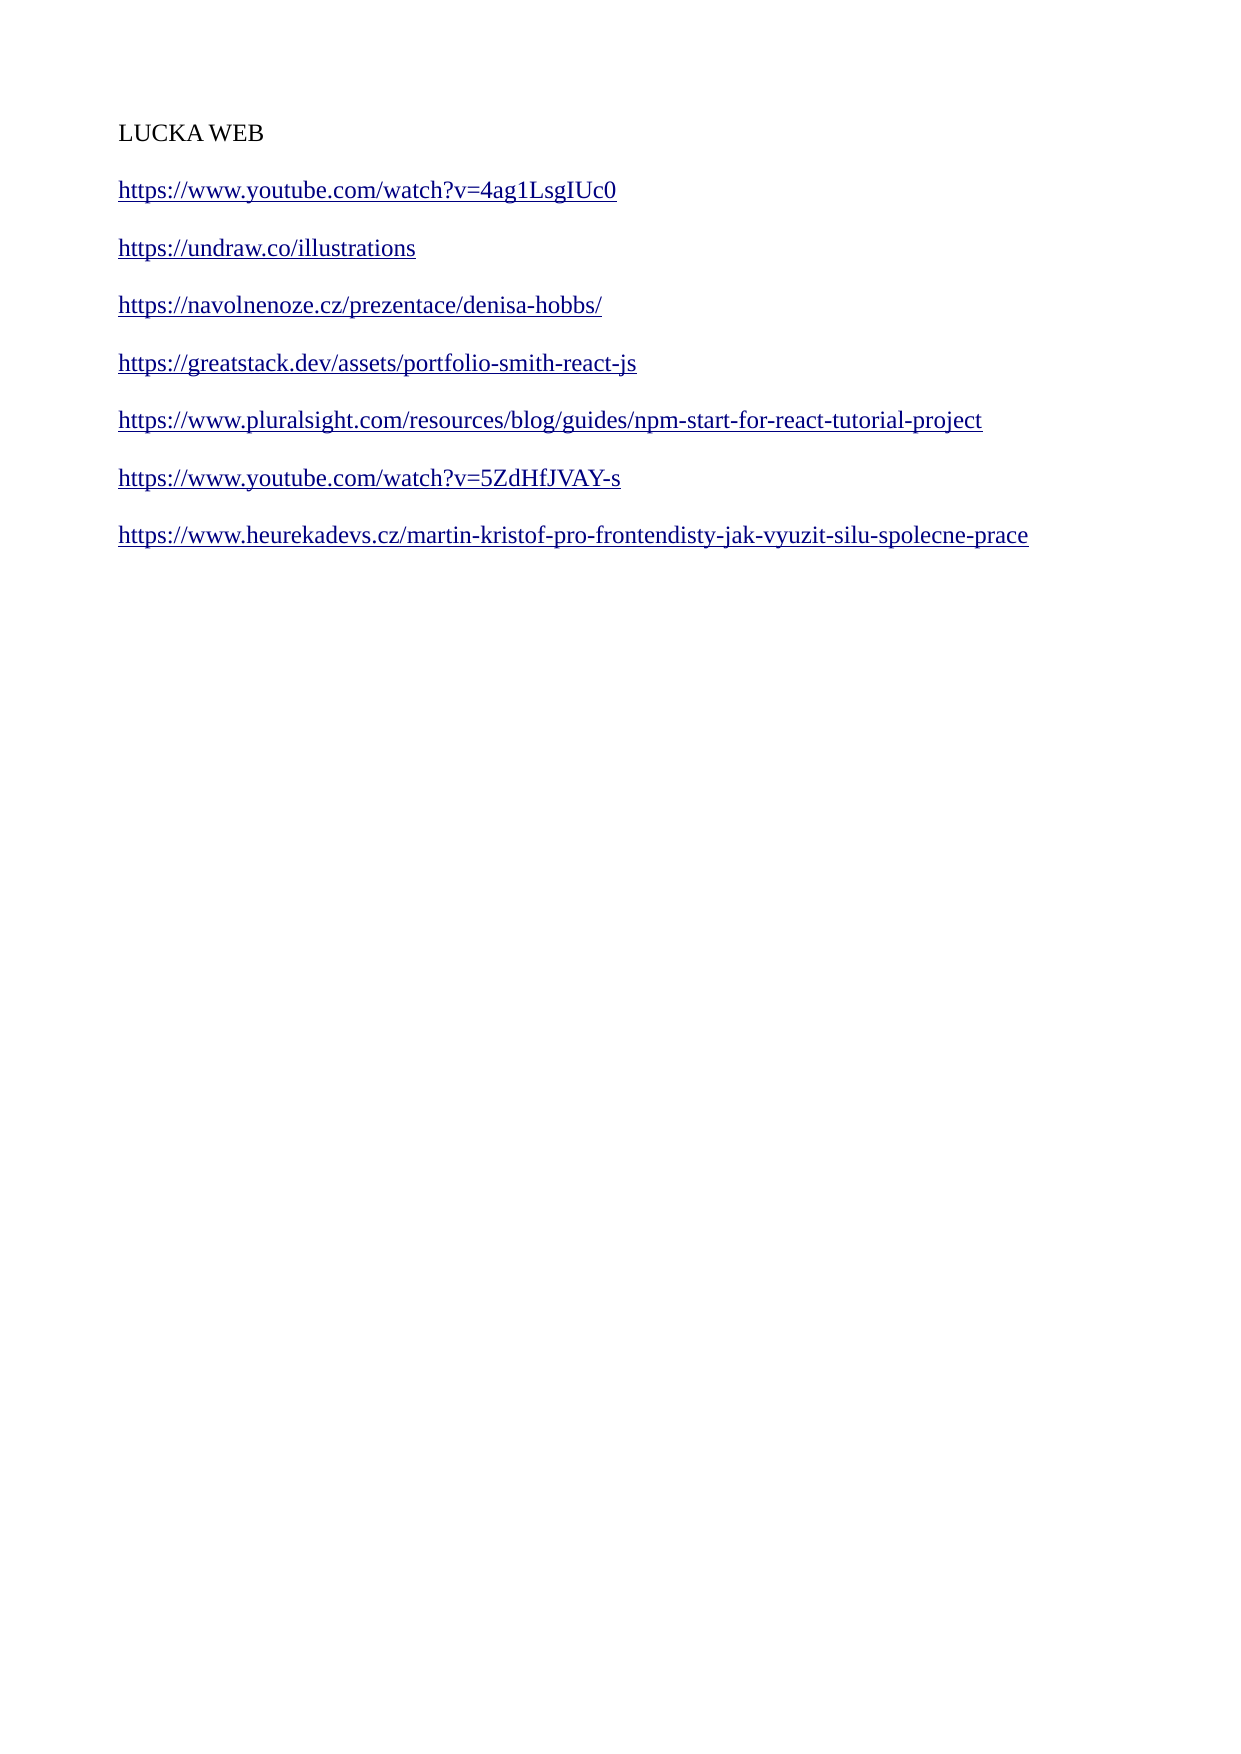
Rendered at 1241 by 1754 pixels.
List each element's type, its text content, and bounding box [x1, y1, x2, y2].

text https://www.youtube.com/watch?v=5ZdHfJVAY-s [118, 463, 1122, 492]
text https://navolnenoze.cz/prezentace/denisa-hobbs/ [118, 291, 1122, 319]
text https://www.heurekadevs.cz/martin-kristof-pro-frontendisty-jak-vyuzit-silu-spolecne-prace [118, 521, 1122, 549]
text https://www.pluralsight.com/resources/blog/guides/npm-start-for-react-tutorial-project [118, 406, 1122, 434]
text https://undraw.co/illustrations [118, 233, 1122, 262]
text LUCKA WEB [118, 118, 1122, 147]
text https://greatstack.dev/assets/portfolio-smith-react-js [118, 348, 1122, 377]
text https://www.youtube.com/watch?v=4ag1LsgIUc0 [118, 176, 1122, 204]
